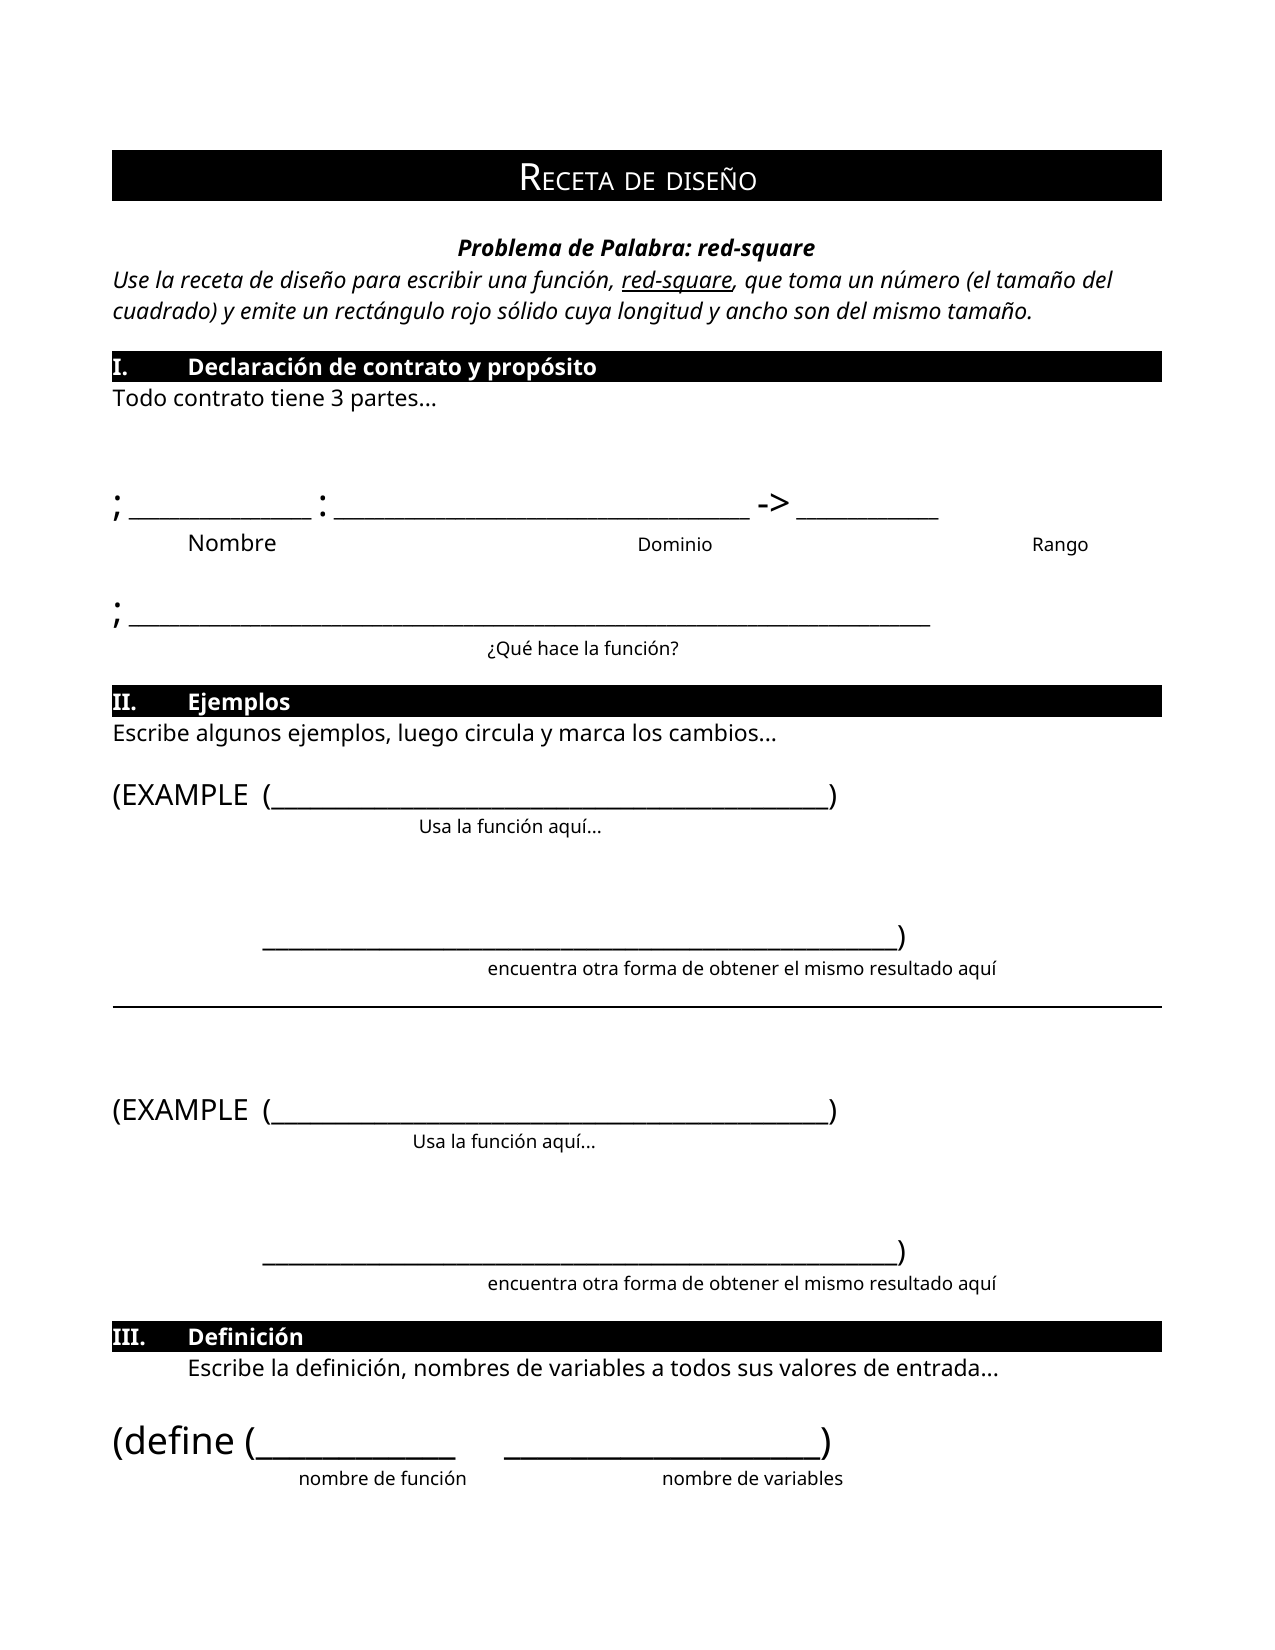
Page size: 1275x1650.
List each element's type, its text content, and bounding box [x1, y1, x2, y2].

text Usa la función aquí... [337, 1128, 1162, 1154]
text (EXAMPLE (___________________________________________) [112, 1089, 1162, 1128]
text _________________________________________________) [187, 916, 1162, 955]
subtitle Definición [112, 1321, 1162, 1352]
text ; _______________________________________________________________________________ [112, 584, 1162, 635]
subtitle Receta de diseño [112, 150, 1162, 201]
text Nombre Dominio Rango [112, 527, 1162, 558]
subtitle Ejemplos [112, 685, 1162, 717]
text encuentra otra forma de obtener el mismo resultado aquí [487, 1270, 1162, 1296]
text Todo contrato tiene 3 partes... [112, 382, 1162, 413]
text _________________________________________________) [187, 1231, 1162, 1270]
text Use la receta de diseño para escribir una función, red-square, que toma un número (el tamaño del cuadrado) y emite un rectángulo rojo sólido cuya longitud y ancho son del mismo tamaño. [112, 263, 1162, 326]
text encuentra otra forma de obtener el mismo resultado aquí [487, 955, 1162, 981]
text Usa la función aquí... [337, 813, 1162, 839]
list Escribe la definición, nombres de variables a todos sus valores de entrada... [150, 1352, 1162, 1383]
text ; __________________ : _________________________________________ -> ______________ [112, 476, 1162, 527]
text nombre de función nombre de variables [112, 1466, 1162, 1491]
subtitle Declaración de contrato y propósito [112, 351, 1162, 382]
text (EXAMPLE (___________________________________________) [112, 774, 1162, 813]
text Problema de Palabra: red-square [112, 232, 1162, 263]
text (define (____________ ___________________) [112, 1414, 1162, 1466]
text ¿Qué hace la función? [112, 635, 1162, 660]
text Escribe algunos ejemplos, luego circula y marca los cambios... [112, 717, 1162, 748]
